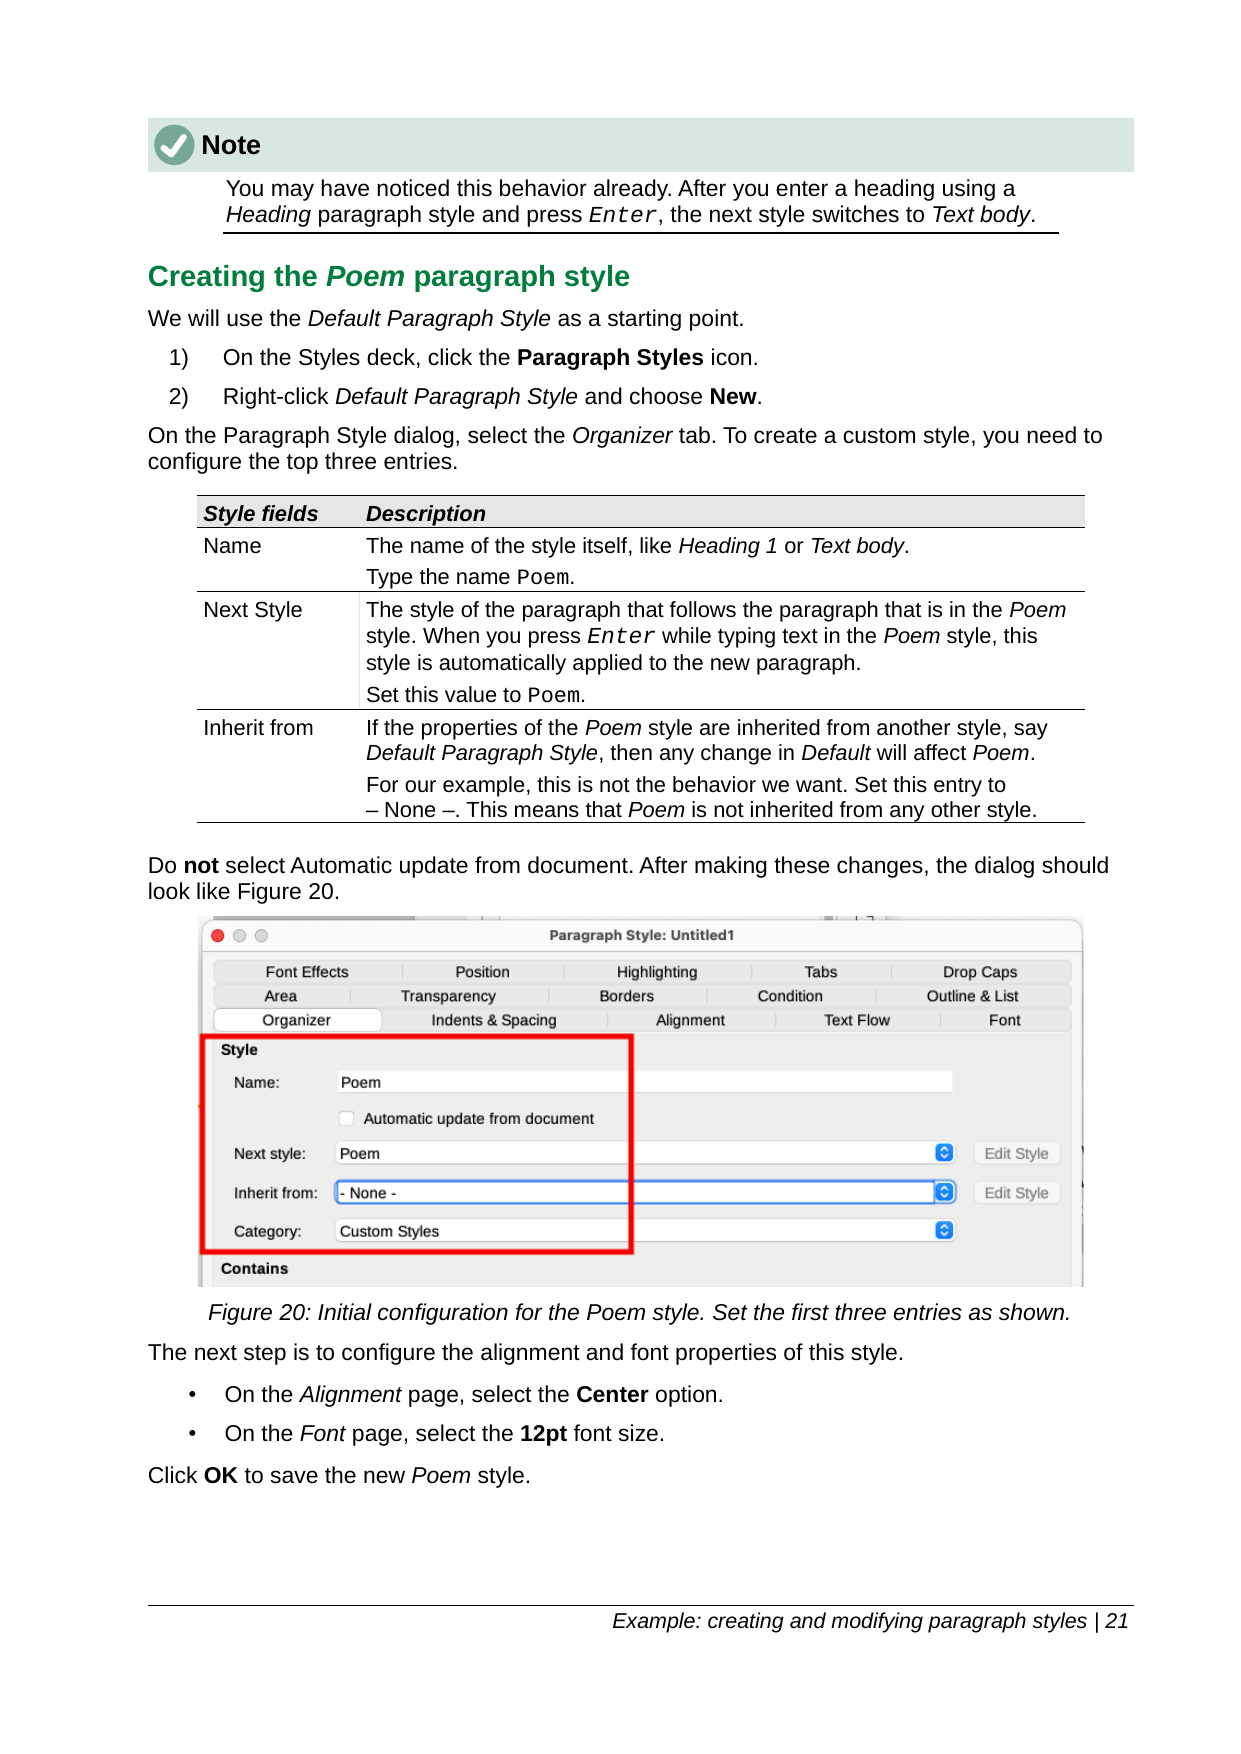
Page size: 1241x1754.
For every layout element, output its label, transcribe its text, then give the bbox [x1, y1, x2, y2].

picture [197, 916, 1084, 1287]
subtitle Note [148, 118, 1134, 172]
list We will use the Default Paragraph Style as a starting point. [148, 305, 1134, 332]
table_cell If the properties of the Poem style are inherited from another style, say Default Paragraph Style, then any change in Default will affect Poem. For our example, this is not the behavior we want. Set this entry to – None –. This means that Poem is not inherited from any other style. [360, 710, 1085, 822]
table_cell The style of the paragraph that follows the paragraph that is in the Poem style. When you press Enter while typing text in the Poem style, this style is automatically applied to the new paragraph. Set this value to Poem. [360, 592, 1085, 709]
list The next step is to configure the alignment and font properties of this style. [148, 1339, 1134, 1366]
list Right-click Default Paragraph Style and choose New. [189, 383, 1134, 409]
table_header Style fields [197, 496, 359, 527]
text Figure 20: Initial configuration for the Poem style. Set the first three entries as shown. [198, 1299, 1084, 1325]
table_cell Inherit from [197, 710, 359, 822]
table_cell Next Style [197, 592, 359, 709]
list On the Alignment page, select the Center option. [185, 1378, 1134, 1407]
text Click OK to save the new Poem style. [148, 1462, 1134, 1488]
table_header Description [360, 496, 1085, 527]
table_cell Name [197, 528, 359, 591]
subtitle Creating the Poem paragraph style [148, 259, 1134, 293]
list On the Font page, select the 12pt font size. [185, 1417, 1134, 1449]
list On the Styles deck, click the Paragraph Styles icon. [189, 344, 1134, 371]
table_cell The name of the style itself, like Heading 1 or Text body. Type the name Poem. [360, 528, 1085, 591]
text Do not select Automatic update from document. After making these changes, the dialog should look like Figure 20. [148, 852, 1134, 904]
text You may have noticed this behavior already. After you enter a heading using a Heading paragraph style and press Enter, the next style switches to Text body. [223, 172, 1059, 232]
text On the Paragraph Style dialog, select the Organizer tab. To create a custom style, you need to configure the top three entries. [148, 422, 1134, 475]
